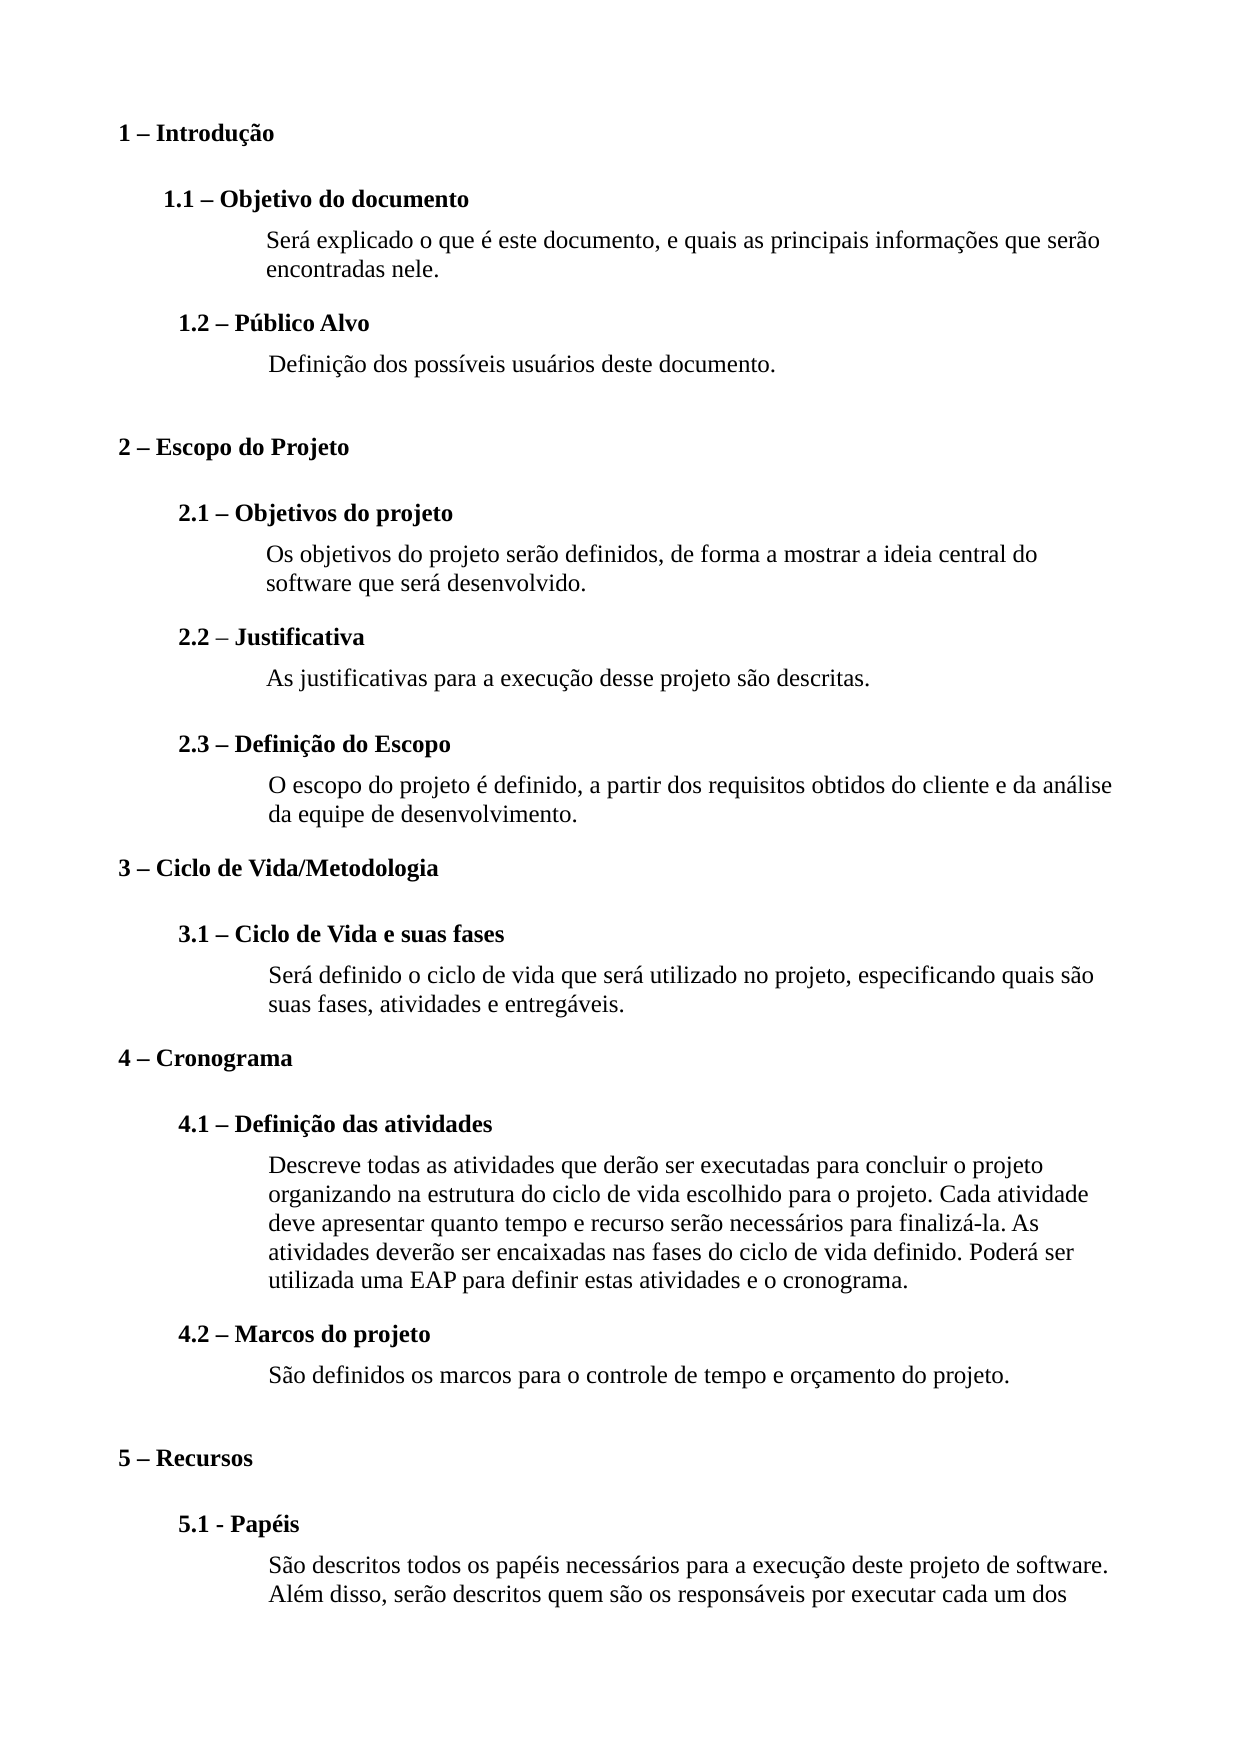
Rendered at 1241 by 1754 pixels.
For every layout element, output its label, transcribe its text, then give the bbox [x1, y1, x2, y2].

subtitle 3.1 – Ciclo de Vida e suas fases [118, 919, 1122, 948]
subtitle 1.2 – Público Alvo [118, 308, 1122, 337]
list Descreve todas as atividades que derão ser executadas para concluir o projeto organizando na estrutura do ciclo de vida escolhido para o projeto. Cada atividade deve apresentar quanto tempo e recurso serão necessários para finalizá-la. As atividades deverão ser encaixadas nas fases do ciclo de vida definido. Poderá ser utilizada uma EAP para definir estas atividades e o cronograma. [231, 1151, 1122, 1294]
list São descritos todos os papéis necessários para a execução deste projeto de software. Além disso, serão descritos quem são os responsáveis por executar cada um dos [231, 1551, 1122, 1608]
list São definidos os marcos para o controle de tempo e orçamento do projeto. [231, 1361, 1122, 1389]
subtitle 5.1 - Papéis [118, 1509, 1122, 1538]
subtitle 4.2 – Marcos do projeto [118, 1319, 1122, 1348]
list O escopo do projeto é definido, a partir dos requisitos obtidos do cliente e da análise da equipe de desenvolvimento. [231, 771, 1122, 828]
list Definição dos possíveis usuários deste documento. [231, 349, 1122, 378]
subtitle 5 – Recursos [118, 1443, 1122, 1472]
subtitle 2.2 – Justificativa [118, 622, 1122, 651]
subtitle 2 – Escopo do Projeto [118, 432, 1122, 461]
subtitle 4 – Cronograma [118, 1043, 1122, 1072]
subtitle 3 – Ciclo de Vida/Metodologia [118, 853, 1122, 882]
text Os objetivos do projeto serão definidos, de forma a mostrar a ideia central do software que será desenvolvido. [118, 539, 1122, 597]
text As justificativas para a execução desse projeto são descritas. [118, 663, 1122, 692]
subtitle 2.3 – Definição do Escopo [118, 729, 1122, 758]
subtitle 1 – Introdução [118, 118, 1122, 147]
subtitle 1.1 – Objetivo do documento [118, 184, 1122, 213]
subtitle 4.1 – Definição das atividades [118, 1109, 1122, 1138]
list Será definido o ciclo de vida que será utilizado no projeto, especificando quais são suas fases, atividades e entregáveis. [231, 961, 1122, 1018]
subtitle 2.1 – Objetivos do projeto [118, 498, 1122, 527]
text Será explicado o que é este documento, e quais as principais informações que serão encontradas nele. [118, 226, 1122, 283]
